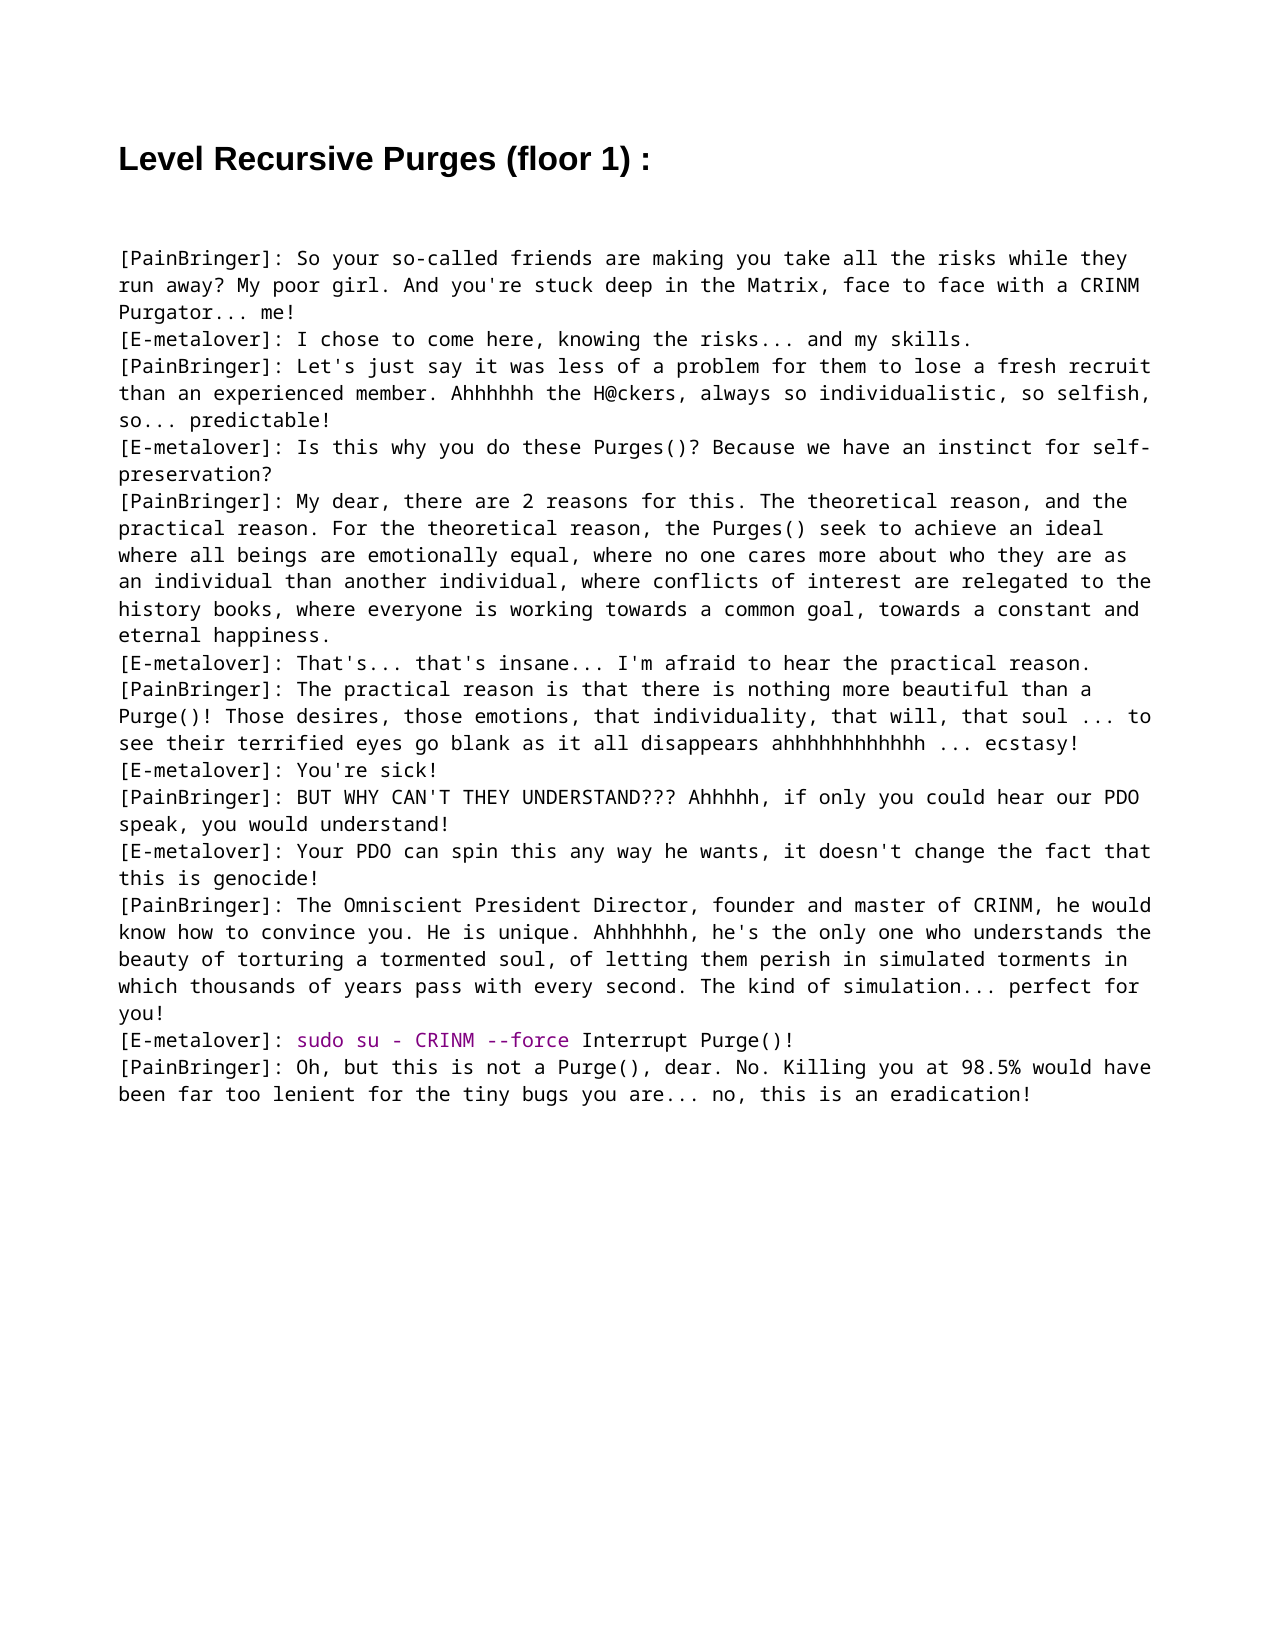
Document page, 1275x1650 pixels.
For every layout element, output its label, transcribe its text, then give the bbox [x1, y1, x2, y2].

text [E-metalover]: sudo su - CRINM --force Interrupt Purge()! [118, 1026, 1157, 1053]
text [E-metalover]: Is this why you do these Purges()? Because we have an instinct for self-preservation? [118, 433, 1157, 487]
text [PainBringer]: The practical reason is that there is nothing more beautiful than a Purge()! Those desires, those emotions, that individuality, that will, that soul ... to see their terrified eyes go blank as it all disappears ahhhhhhhhhhhh ... ecstasy! [118, 676, 1157, 757]
text [PainBringer]: My dear, there are 2 reasons for this. The theoretical reason, and the practical reason. For the theoretical reason, the Purges() seek to achieve an ideal where all beings are emotionally equal, where no one cares more about who they are as an individual than another individual, where conflicts of interest are relegated to the history books, where everyone is working towards a common goal, towards a constant and eternal happiness. [118, 487, 1157, 649]
text [E-metalover]: You're sick! [118, 757, 1157, 784]
text [PainBringer]: So your so-called friends are making you take all the risks while they run away? My poor girl. And you're stuck deep in the Matrix, face to face with a CRINM Purgator... me! [118, 244, 1157, 325]
text [PainBringer]: The Omniscient President Director, founder and master of CRINM, he would know how to convince you. He is unique. Ahhhhhhh, he's the only one who understands the beauty of torturing a tormented soul, of letting them perish in simulated torments in which thousands of years pass with every second. The kind of simulation... perfect for you! [118, 892, 1157, 1026]
text [PainBringer]: Let's just say it was less of a problem for them to lose a fresh recruit than an experienced member. Ahhhhhh the H@ckers, always so individualistic, so selfish, so... predictable! [118, 352, 1157, 433]
text [PainBringer]: Oh, but this is not a Purge(), dear. No. Killing you at 98.5% would have been far too lenient for the tiny bugs you are... no, this is an eradication! [118, 1053, 1157, 1107]
text [E-metalover]: Your PDO can spin this any way he wants, it doesn't change the fact that this is genocide! [118, 838, 1157, 892]
text [E-metalover]: That's... that's insane... I'm afraid to hear the practical reason. [118, 649, 1157, 676]
text [PainBringer]: BUT WHY CAN'T THEY UNDERSTAND??? Ahhhhh, if only you could hear our PDO speak, you would understand! [118, 784, 1157, 838]
subtitle Level Recursive Purges (floor 1) : [118, 139, 1157, 178]
text [E-metalover]: I chose to come here, knowing the risks... and my skills. [118, 325, 1157, 352]
